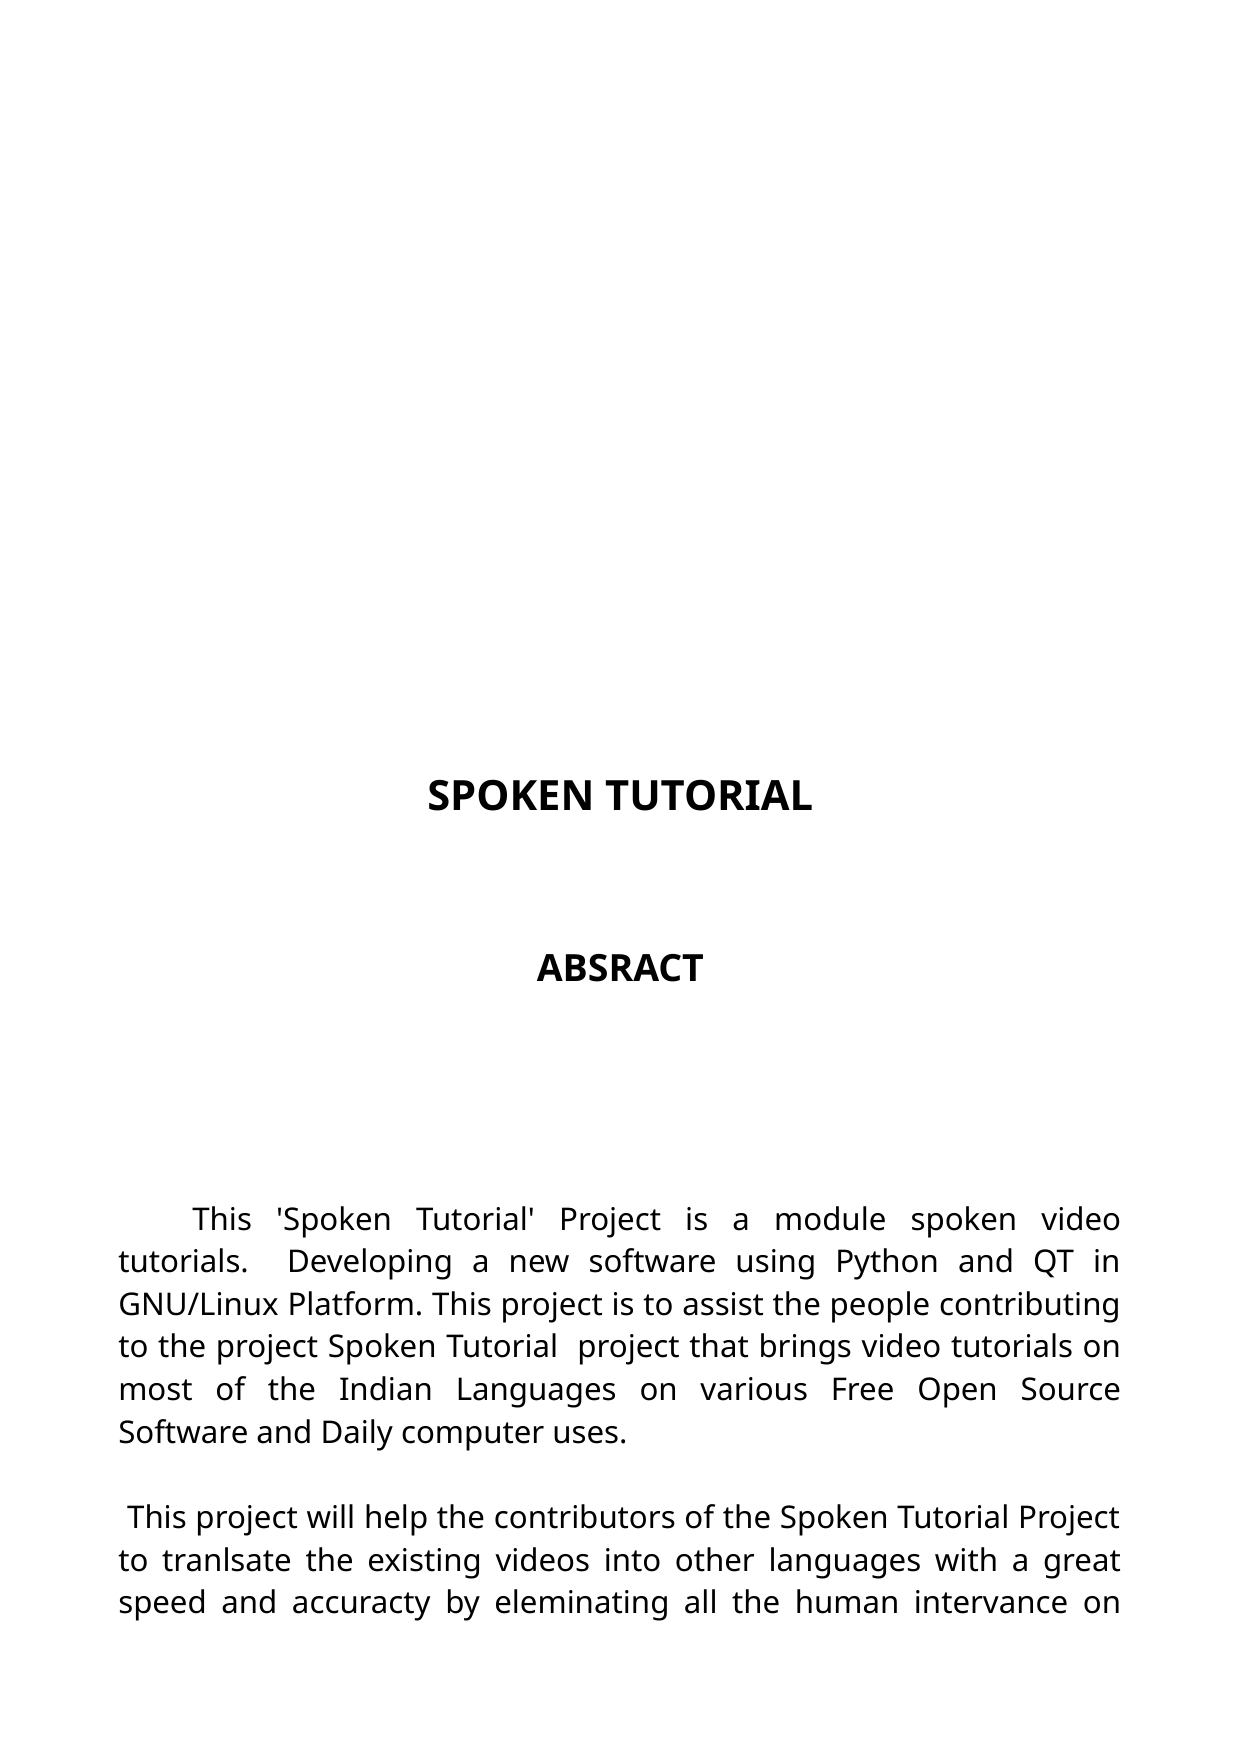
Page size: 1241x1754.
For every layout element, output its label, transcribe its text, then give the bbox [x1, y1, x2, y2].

text This 'Spoken Tutorial' Project is a module spoken video tutorials. Developing a new software using Python and QT in GNU/Linux Platform. This project is to assist the people contributing to the project Spoken Tutorial project that brings video tutorials on most of the Indian Languages on various Free Open Source Software and Daily computer uses. [118, 1197, 1122, 1452]
text This project will help the contributors of the Spoken Tutorial Project to tranlsate the existing videos into other languages with a great speed and accuracty by eleminating all the human intervance on [118, 1495, 1122, 1623]
text SPOKEN TUTORIAL [118, 765, 1122, 822]
text ABSRACT [118, 941, 1122, 992]
